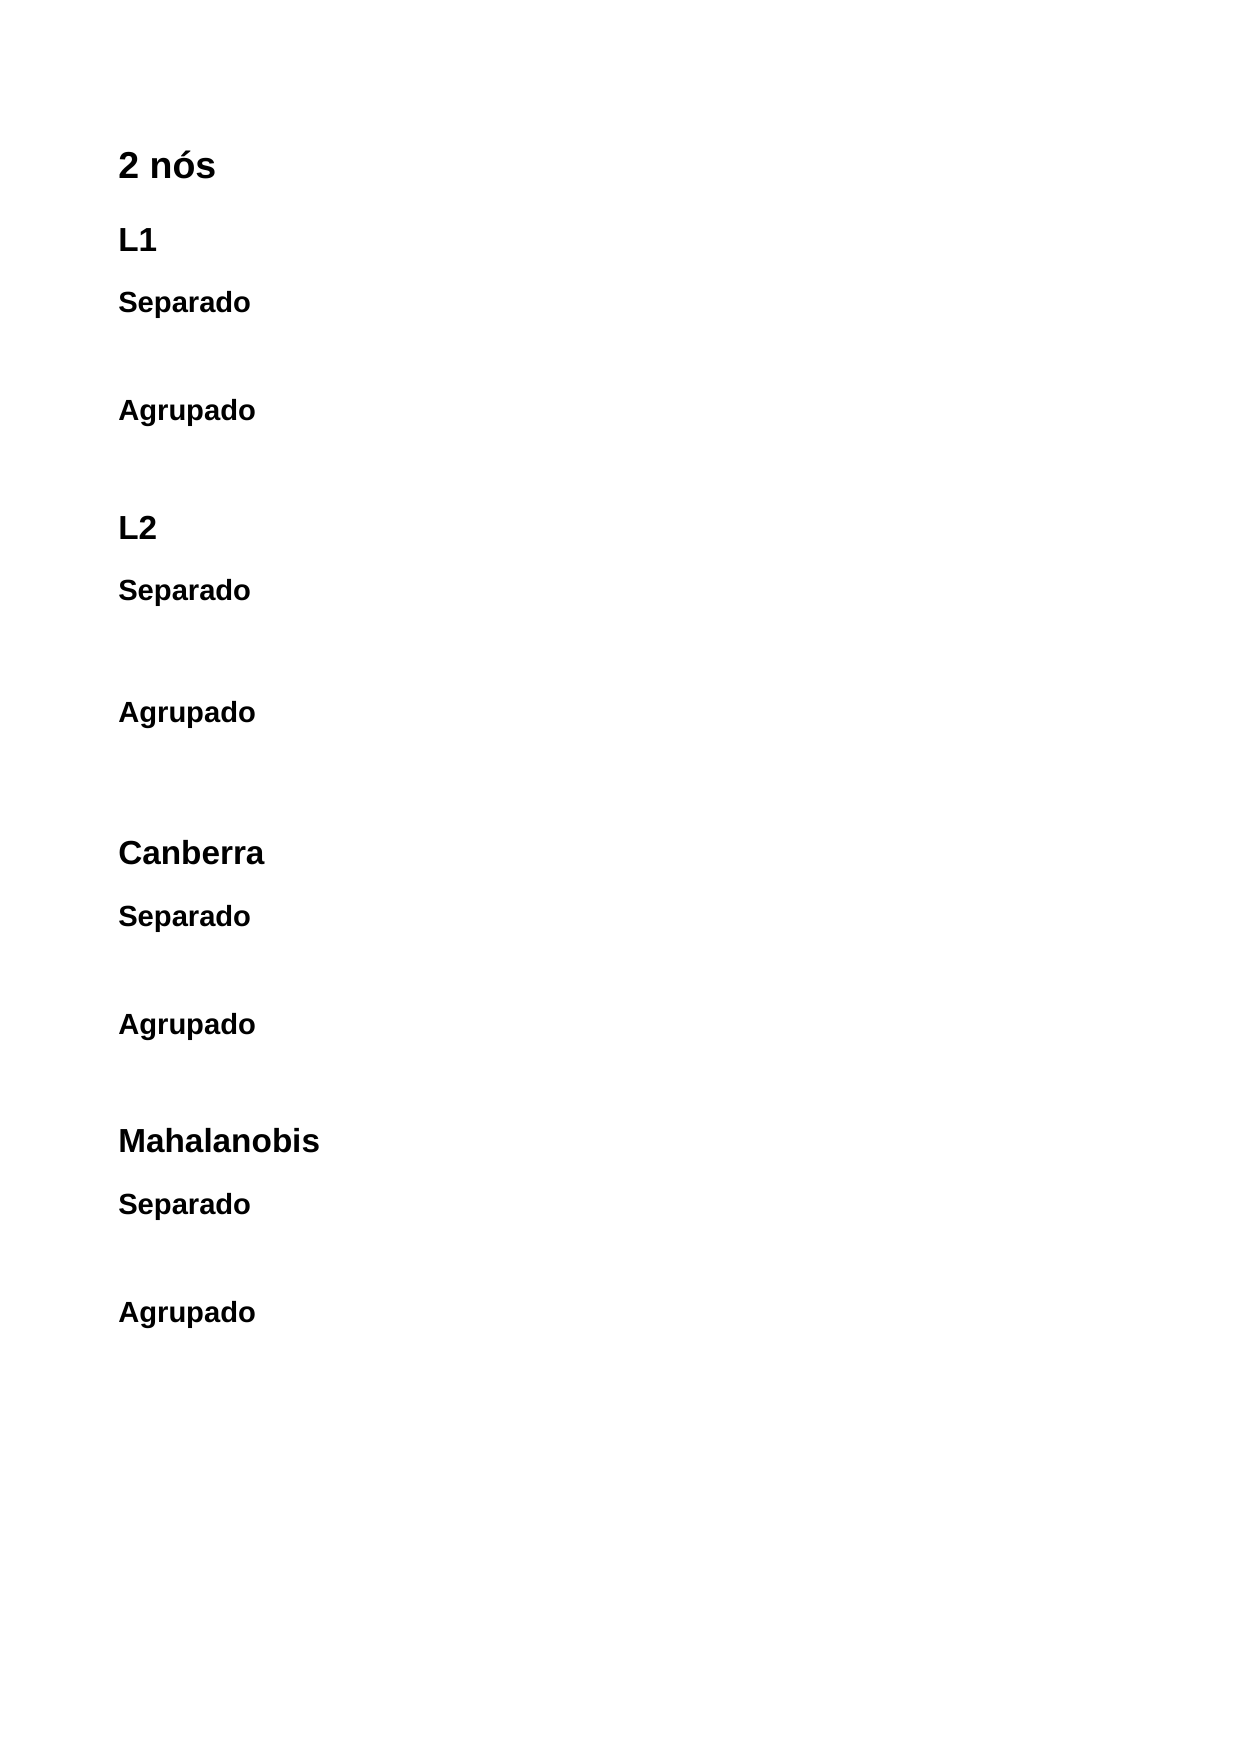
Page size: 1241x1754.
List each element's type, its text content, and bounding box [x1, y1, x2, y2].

subtitle Separado [118, 899, 1122, 932]
subtitle Separado [118, 285, 1122, 319]
subtitle Agrupado [118, 1295, 1122, 1329]
subtitle Canberra [118, 833, 1122, 872]
subtitle 2 nós [118, 143, 1122, 186]
subtitle Separado [118, 573, 1122, 607]
subtitle Mahalanobis [118, 1121, 1122, 1160]
subtitle L1 [118, 219, 1122, 258]
subtitle L2 [118, 508, 1122, 546]
subtitle Agrupado [118, 694, 1122, 728]
subtitle Agrupado [118, 393, 1122, 427]
subtitle Separado [118, 1187, 1122, 1221]
subtitle Agrupado [118, 1007, 1122, 1041]
